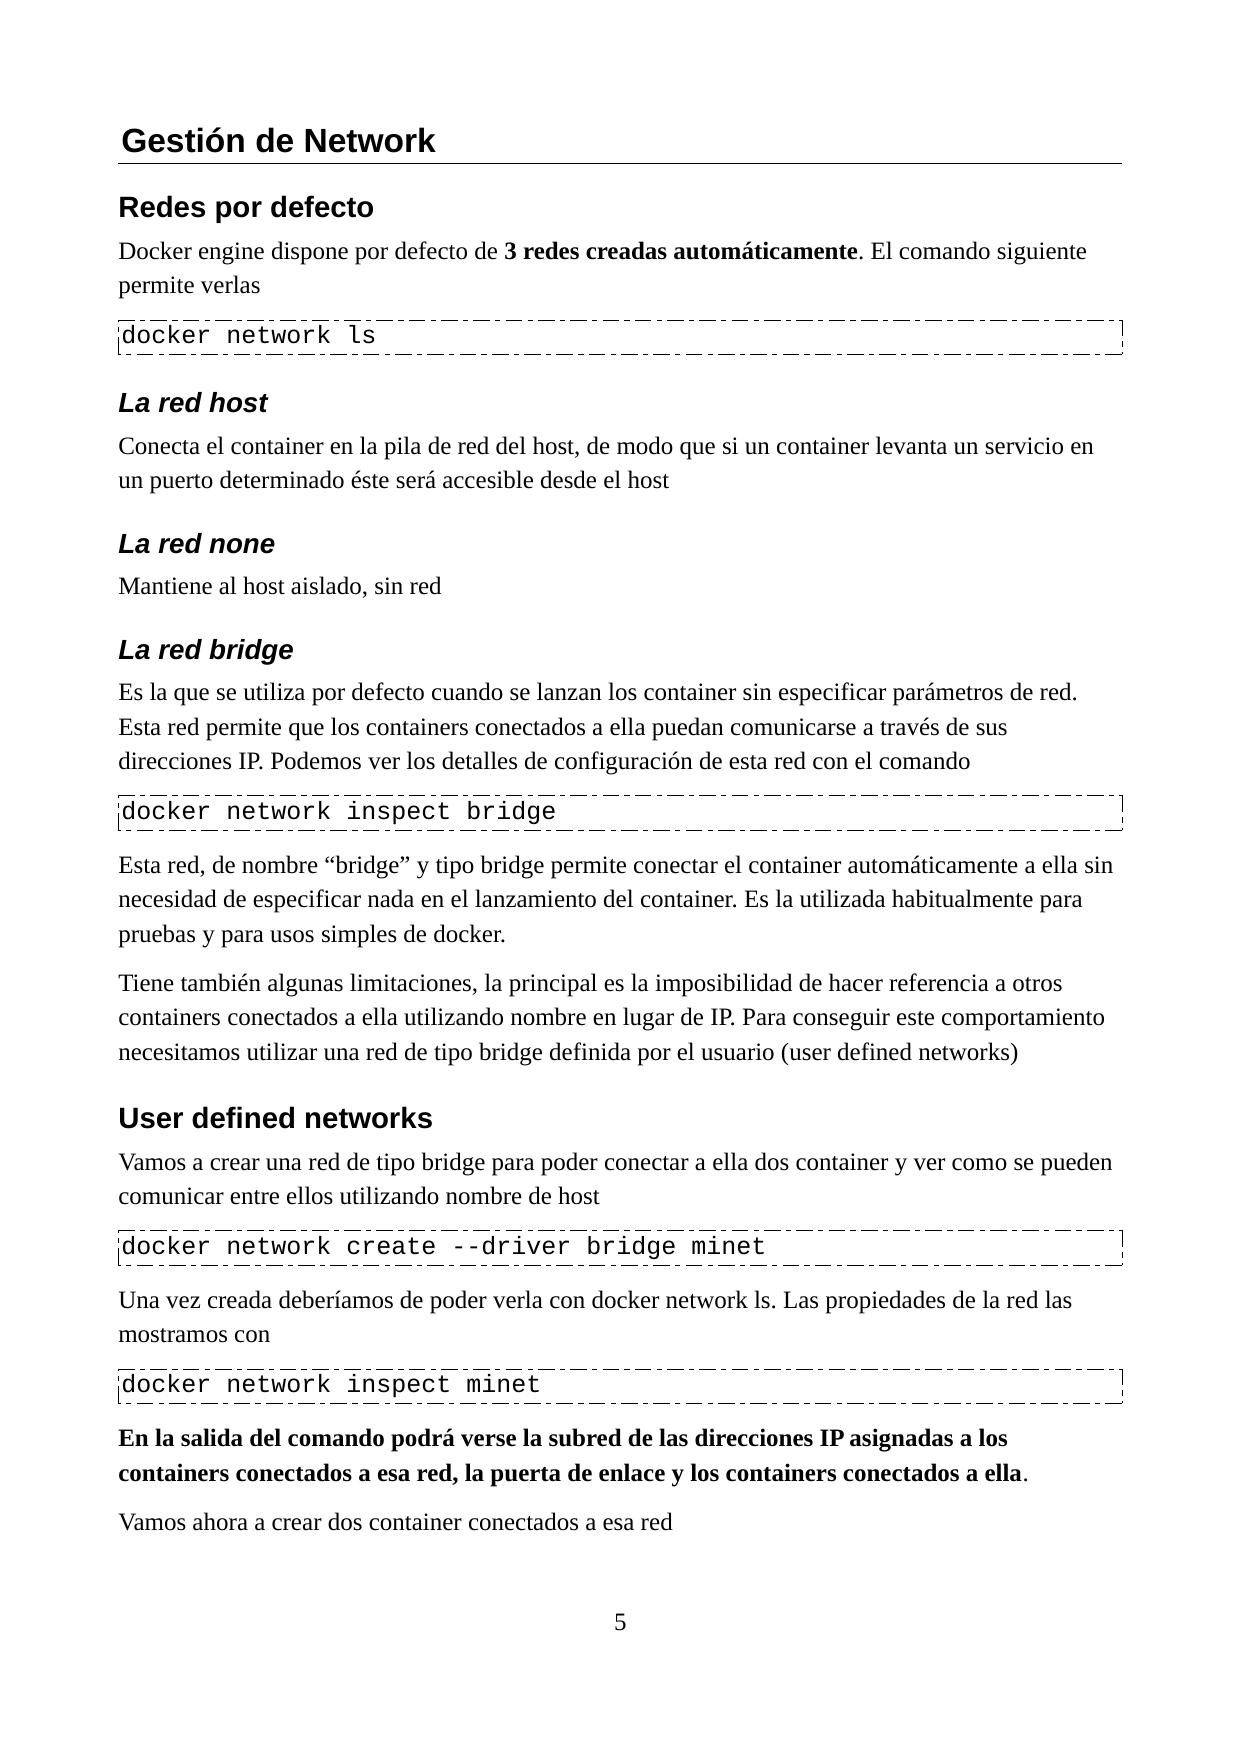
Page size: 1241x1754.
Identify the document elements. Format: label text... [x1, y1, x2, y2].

text docker network inspect bridge [118, 795, 1122, 830]
subtitle Gestión de Network [118, 118, 1122, 163]
subtitle La red bridge [118, 633, 1122, 665]
text Vamos a crear una red de tipo bridge para poder conectar a ella dos container y ver como se pueden comunicar entre ellos utilizando nombre de host [118, 1147, 1122, 1210]
text Vamos ahora a crear dos container conectados a esa red [118, 1507, 1122, 1535]
subtitle La red none [118, 527, 1122, 559]
text docker network create --driver bridge minet [118, 1230, 1122, 1265]
text Mantiene al host aislado, sin red [118, 571, 1122, 600]
text Esta red, de nombre “bridge” y tipo bridge permite conectar el container automáticamente a ella sin necesidad de especificar nada en el lanzamiento del container. Es la utilizada habitualmente para pruebas y para usos simples de docker. [118, 850, 1122, 948]
text Conecta el container en la pila de red del host, de modo que si un container levanta un servicio en un puerto determinado éste será accesible desde el host [118, 431, 1122, 494]
text docker network ls [118, 319, 1122, 354]
text docker network inspect minet [118, 1368, 1122, 1403]
subtitle User defined networks [118, 1101, 1122, 1134]
text Una vez creada deberíamos de poder verla con docker network ls. Las propiedades de la red las mostramos con [118, 1285, 1122, 1348]
subtitle Redes por defecto [118, 190, 1122, 223]
subtitle La red host [118, 387, 1122, 418]
text En la salida del comando podrá verse la subred de las direcciones IP asignadas a los containers conectados a esa red, la puerta de enlace y los containers conectados a ella. [118, 1423, 1122, 1486]
text Docker engine dispone por defecto de 3 redes creadas automáticamente. El comando siguiente permite verlas [118, 236, 1122, 299]
text Es la que se utiliza por defecto cuando se lanzan los container sin especificar parámetros de red. Esta red permite que los containers conectados a ella puedan comunicarse a través de sus direcciones IP. Podemos ver los detalles de configuración de esta red con el comando [118, 677, 1122, 775]
text Tiene también algunas limitaciones, la principal es la imposibilidad de hacer referencia a otros containers conectados a ella utilizando nombre en lugar de IP. Para conseguir este comportamiento necesitamos utilizar una red de tipo bridge definida por el usuario (user defined networks) [118, 968, 1122, 1066]
